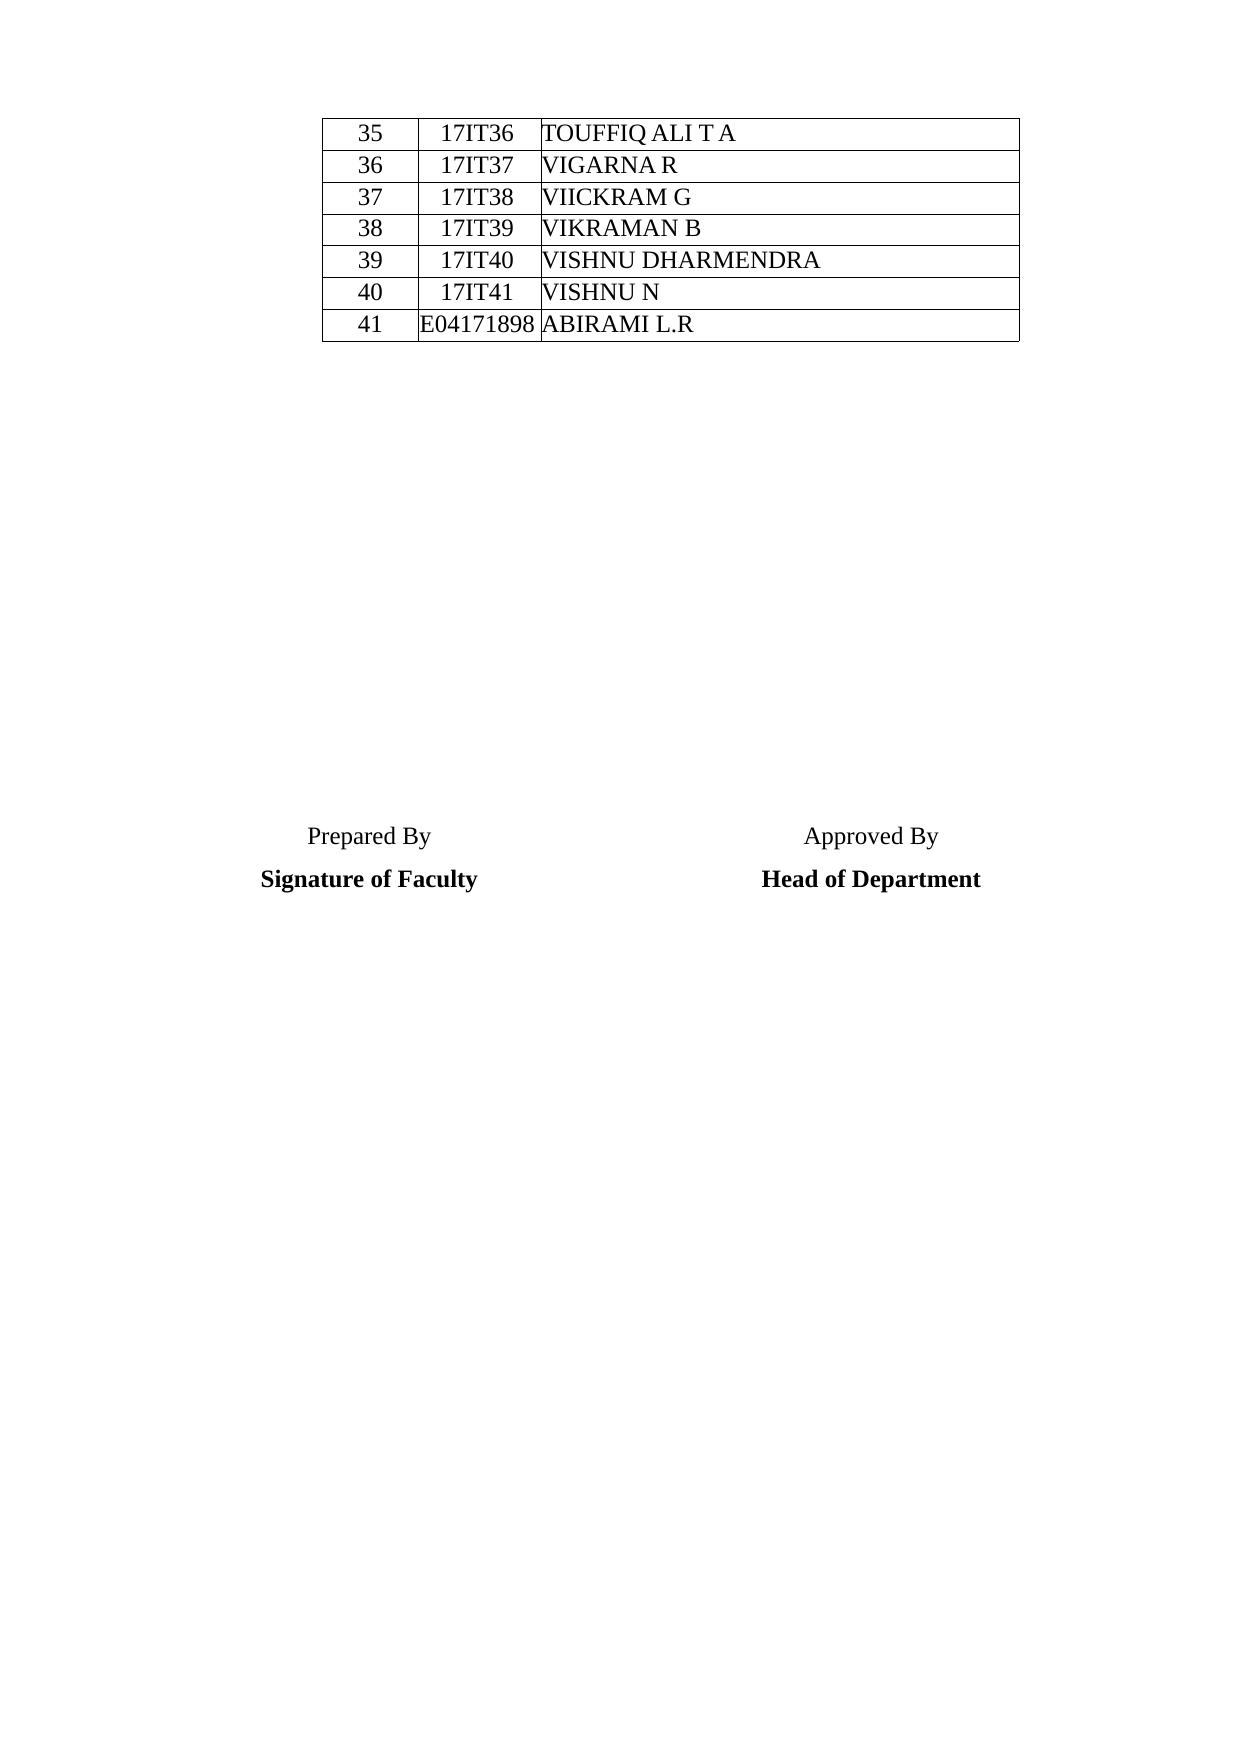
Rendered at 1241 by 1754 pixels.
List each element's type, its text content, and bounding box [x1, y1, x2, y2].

table_cell VISHNU N [542, 278, 1019, 309]
table_cell 17IT38 [419, 183, 541, 213]
table_cell 17IT37 [419, 151, 541, 182]
table_cell 41 [323, 310, 418, 341]
table_cell 36 [323, 151, 418, 182]
table_header Prepared By Signature of Faculty [118, 815, 620, 898]
table_header Approved By Head of Department [620, 815, 1122, 898]
table_cell 40 [323, 278, 418, 309]
table_cell 17IT40 [419, 246, 541, 277]
table_cell TOUFFIQ ALI T A [542, 119, 1019, 150]
table_cell 17IT41 [419, 278, 541, 309]
table_cell E04171898 [419, 310, 541, 341]
table_cell VIGARNA R [542, 151, 1019, 182]
table_cell VISHNU DHARMENDRA [542, 246, 1019, 277]
table_cell 38 [323, 215, 418, 245]
table_cell VIKRAMAN B [542, 215, 1019, 245]
table_cell 39 [323, 246, 418, 277]
table_cell 17IT36 [419, 119, 541, 150]
table_cell 17IT39 [419, 215, 541, 245]
table_cell VIICKRAM G [542, 183, 1019, 213]
table_cell 37 [323, 183, 418, 213]
table_cell 35 [323, 119, 418, 150]
table_cell ABIRAMI L.R [542, 310, 1019, 341]
